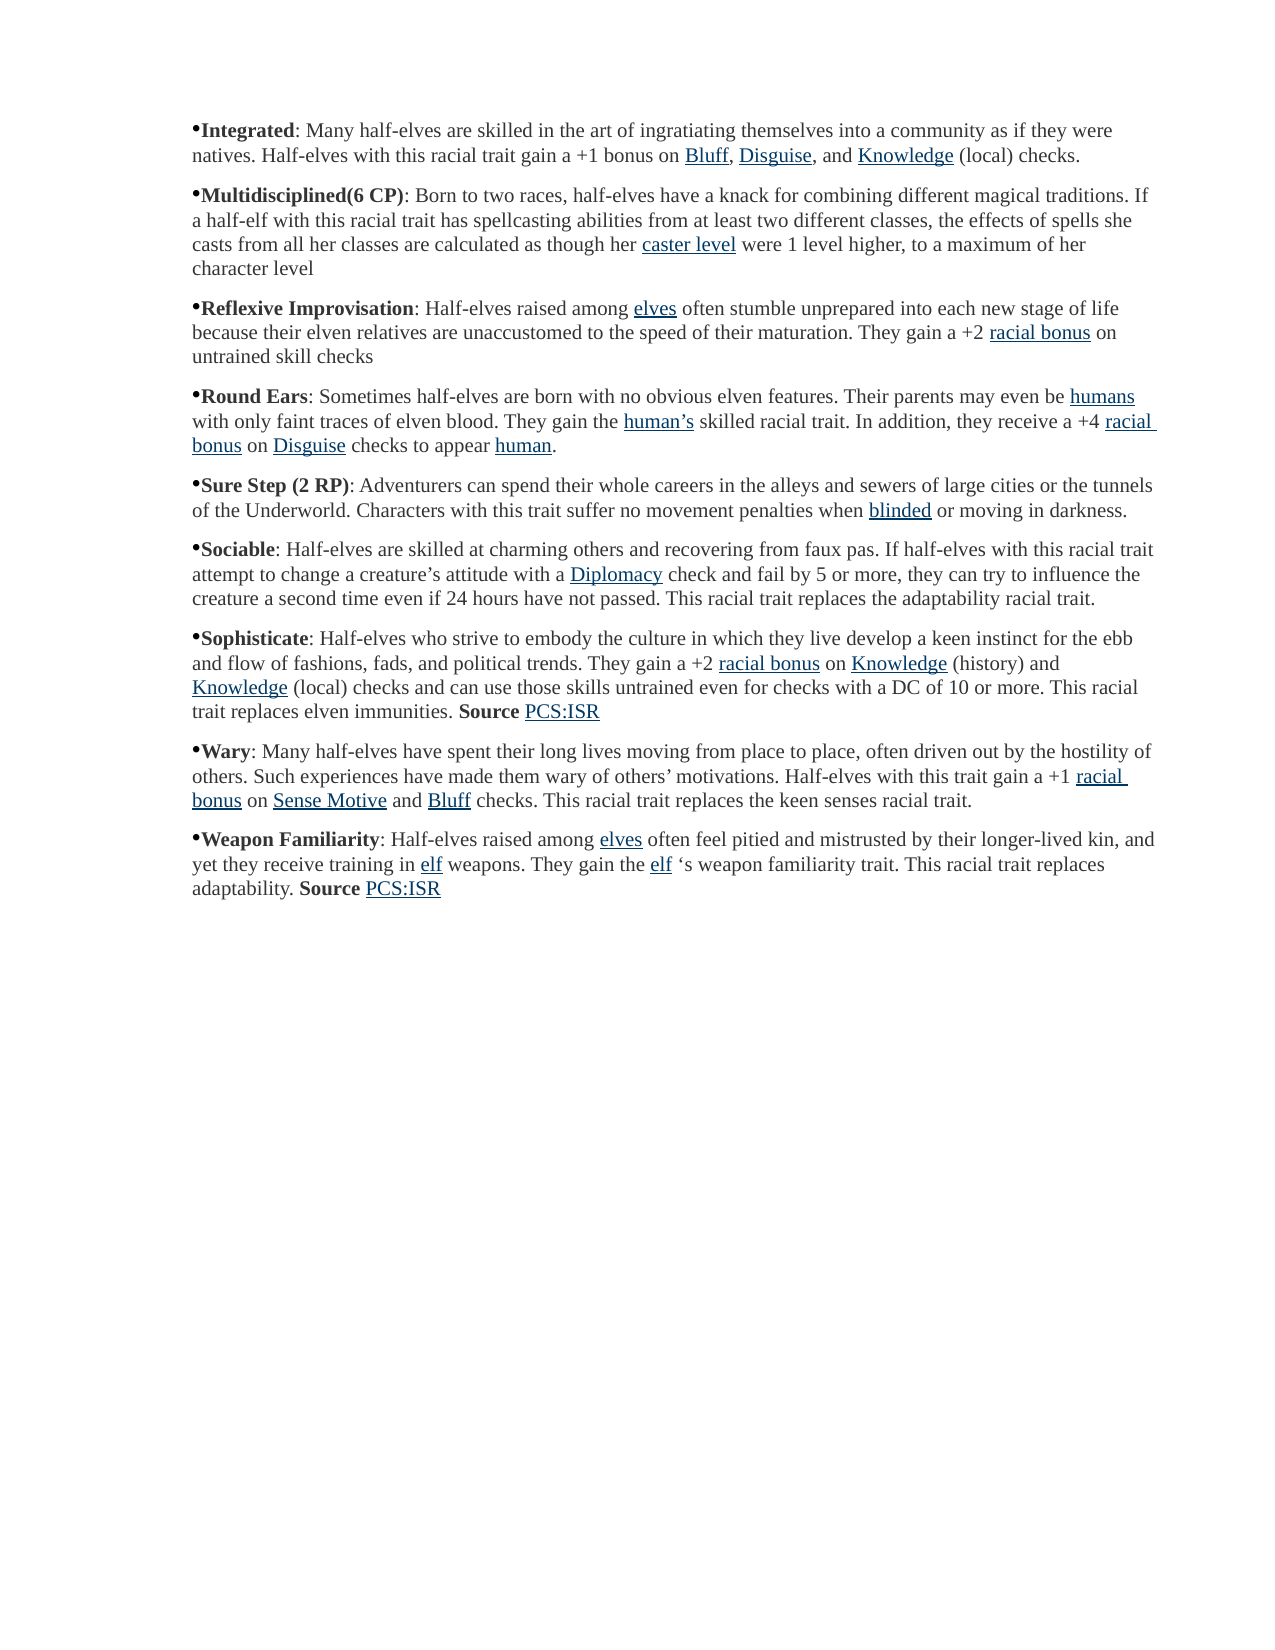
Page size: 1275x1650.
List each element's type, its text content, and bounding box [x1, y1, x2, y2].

list Integrated: Many half-elves are skilled in the art of ingratiating themselves into a community as if they were natives. Half-elves with this racial trait gain a +1 bonus on Bluff, Disguise, and Knowledge (local) checks. [118, 118, 1157, 167]
list Multidisciplined(6 CP): Born to two races, half-elves have a knack for combining different magical traditions. If a half-elf with this racial trait has spellcasting abilities from at least two different classes, the effects of spells she casts from all her classes are calculated as though her caster level were 1 level higher, to a maximum of her character level [118, 183, 1157, 280]
list Sophisticate: Half-elves who strive to embody the culture in which they live develop a keen instinct for the ebb and flow of fashions, fads, and political trends. They gain a +2 racial bonus on Knowledge (history) and Knowledge (local) checks and can use those skills untrained even for checks with a DC of 10 or more. This racial trait replaces elven immunities. Source PCS:ISR [118, 626, 1157, 723]
list Wary: Many half-elves have spent their long lives moving from place to place, often driven out by the hostility of others. Such experiences have made them wary of others’ motivations. Half-elves with this trait gain a +1 racial bonus on Sense Motive and Bluff checks. This racial trait replaces the keen senses racial trait. [118, 739, 1157, 812]
list Weapon Familiarity: Half-elves raised among elves often feel pitied and mistrusted by their longer-lived kin, and yet they receive training in elf weapons. They gain the elf ‘s weapon familiarity trait. This racial trait replaces adaptability. Source PCS:ISR [118, 827, 1157, 900]
list Sociable: Half-elves are skilled at charming others and recovering from faux pas. If half-elves with this racial trait attempt to change a creature’s attitude with a Diplomacy check and fail by 5 or more, they can try to influence the creature a second time even if 24 hours have not passed. This racial trait replaces the adaptability racial trait. [118, 537, 1157, 610]
list Sure Step (2 RP): Adventurers can spend their whole careers in the alleys and sewers of large cities or the tunnels of the Underworld. Characters with this trait suffer no movement penalties when blinded or moving in darkness. [118, 473, 1157, 522]
list Round Ears: Sometimes half-elves are born with no obvious elven features. Their parents may even be humans with only faint traces of elven blood. They gain the human’s skilled racial trait. In addition, they receive a +4 racial bonus on Disguise checks to appear human. [118, 384, 1157, 457]
list Reflexive Improvisation: Half-elves raised among elves often stumble unprepared into each new stage of life because their elven relatives are unaccustomed to the speed of their maturation. They gain a +2 racial bonus on untrained skill checks [118, 295, 1157, 368]
